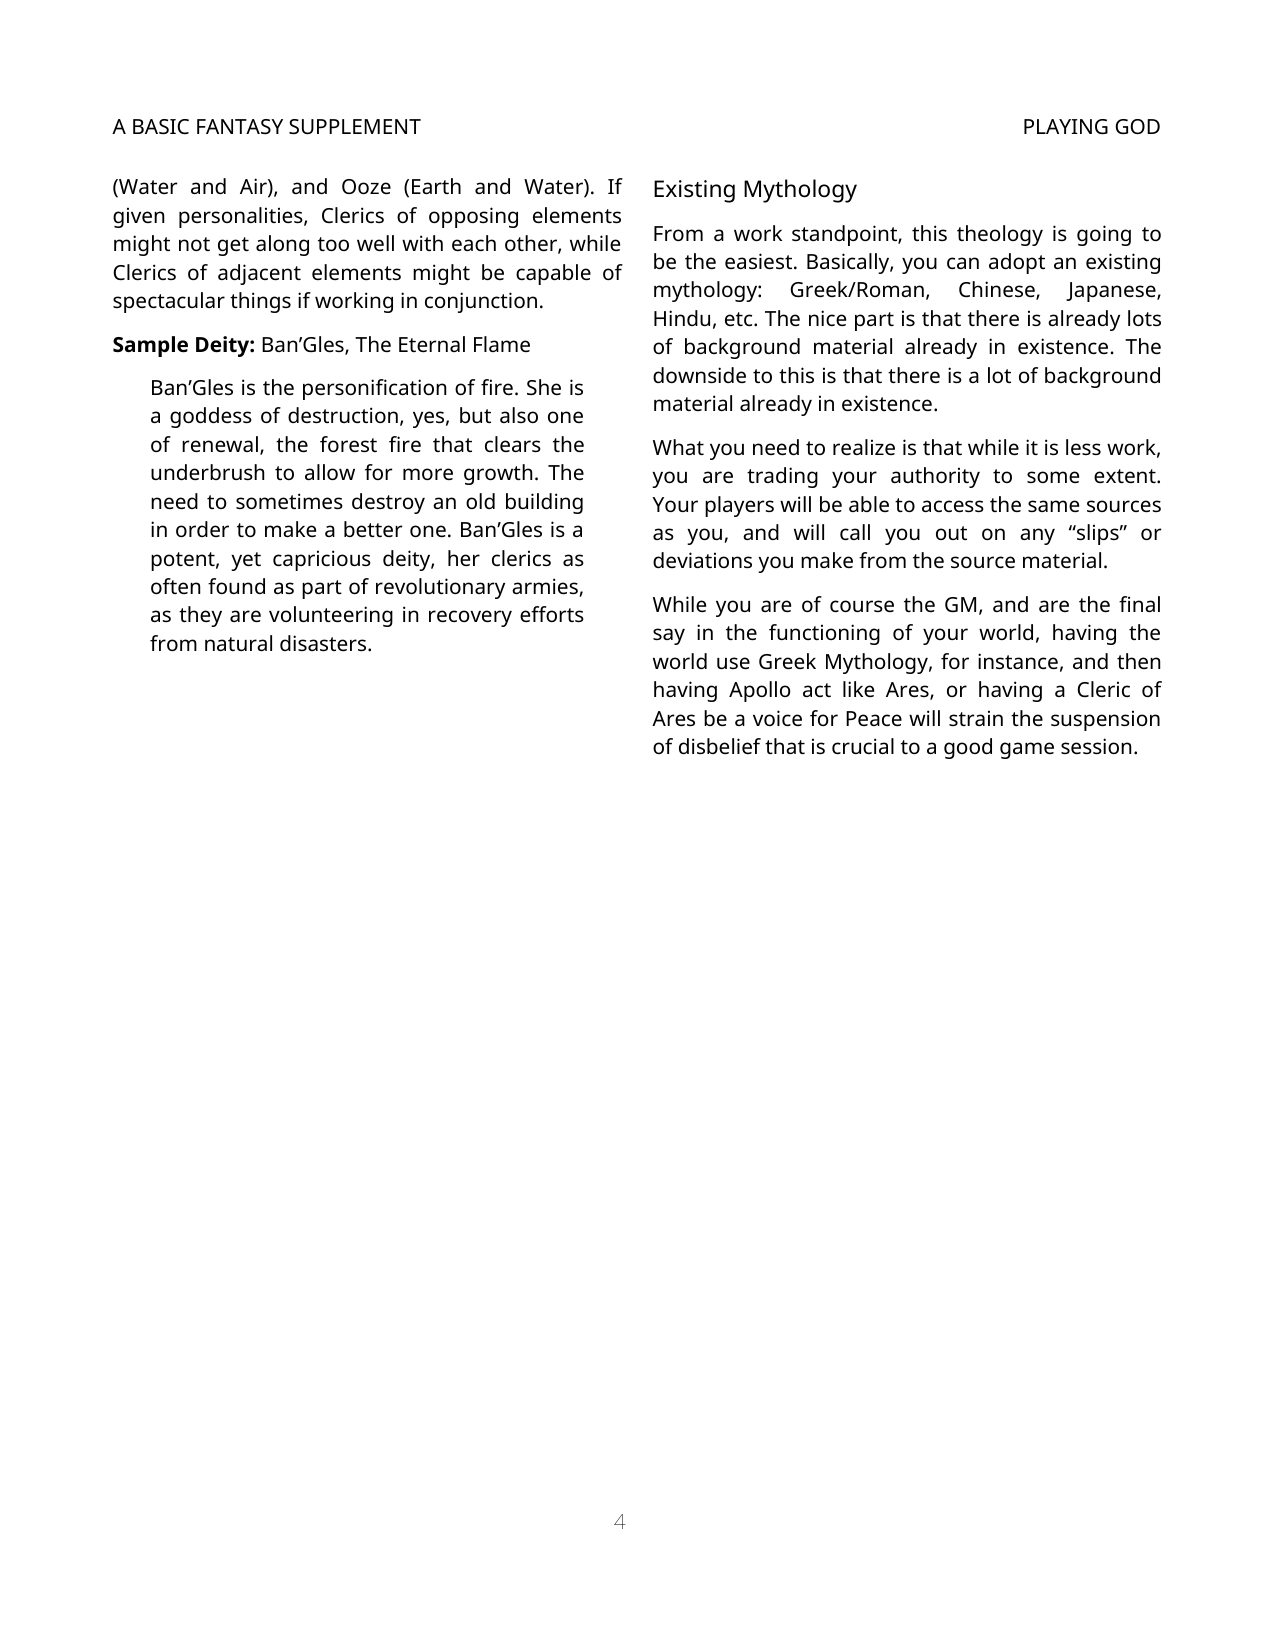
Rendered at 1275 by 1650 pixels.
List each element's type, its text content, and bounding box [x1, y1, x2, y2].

text (Water and Air), and Ooze (Earth and Water). If given personalities, Clerics of opposing elements might not get along too well with each other, while Clerics of adjacent elements might be capable of spectacular things if working in conjunction. [112, 172, 622, 315]
subtitle Existing Mythology [652, 172, 1162, 204]
text Sample Deity: Ban’Gles, The Eternal Flame [112, 330, 622, 358]
text What you need to realize is that while it is less work, you are trading your authority to some extent. Your players will be able to access the same sources as you, and will call you out on any “slips” or deviations you make from the source material. [652, 433, 1162, 575]
text Ban’Gles is the personification of fire. She is a goddess of destruction, yes, but also one of renewal, the forest fire that clears the underbrush to allow for more growth. The need to sometimes destroy an old building in order to make a better one. Ban’Gles is a potent, yet capricious deity, her clerics as often found as part of revolutionary armies, as they are volunteering in recovery efforts from natural disasters. [150, 373, 585, 657]
text From a work standpoint, this theology is going to be the easiest. Basically, you can adopt an existing mythology: Greek/Roman, Chinese, Japanese, Hindu, etc. The nice part is that there is already lots of background material already in existence. The downside to this is that there is a lot of background material already in existence. [652, 219, 1162, 418]
text While you are of course the GM, and are the final say in the functioning of your world, having the world use Greek Mythology, for instance, and then having Apollo act like Ares, or having a Cleric of Ares be a voice for Peace will strain the suspension of disbelief that is crucial to a good game session. [652, 590, 1162, 761]
